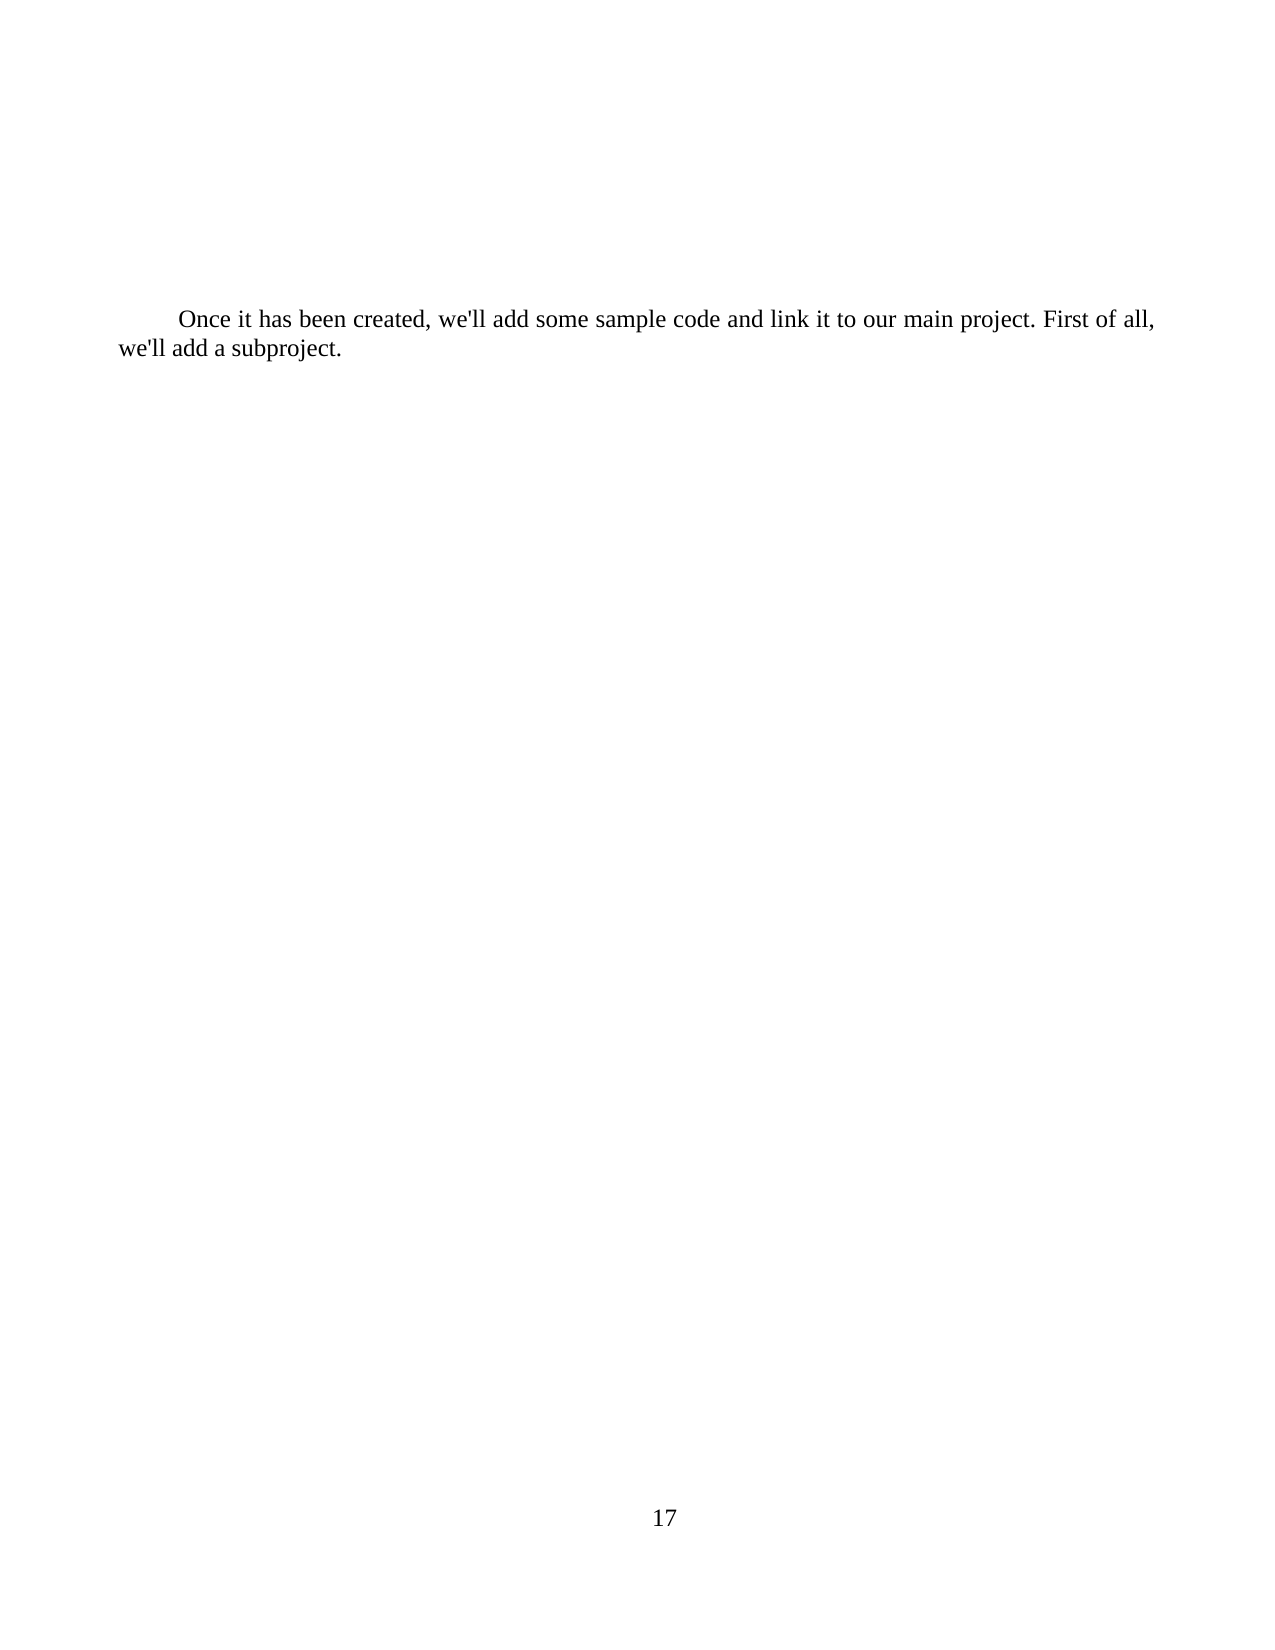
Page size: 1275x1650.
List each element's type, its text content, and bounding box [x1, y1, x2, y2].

text Once it has been created, we'll add some sample code and link it to our main project. First of all, we'll add a subproject. [118, 304, 1157, 362]
